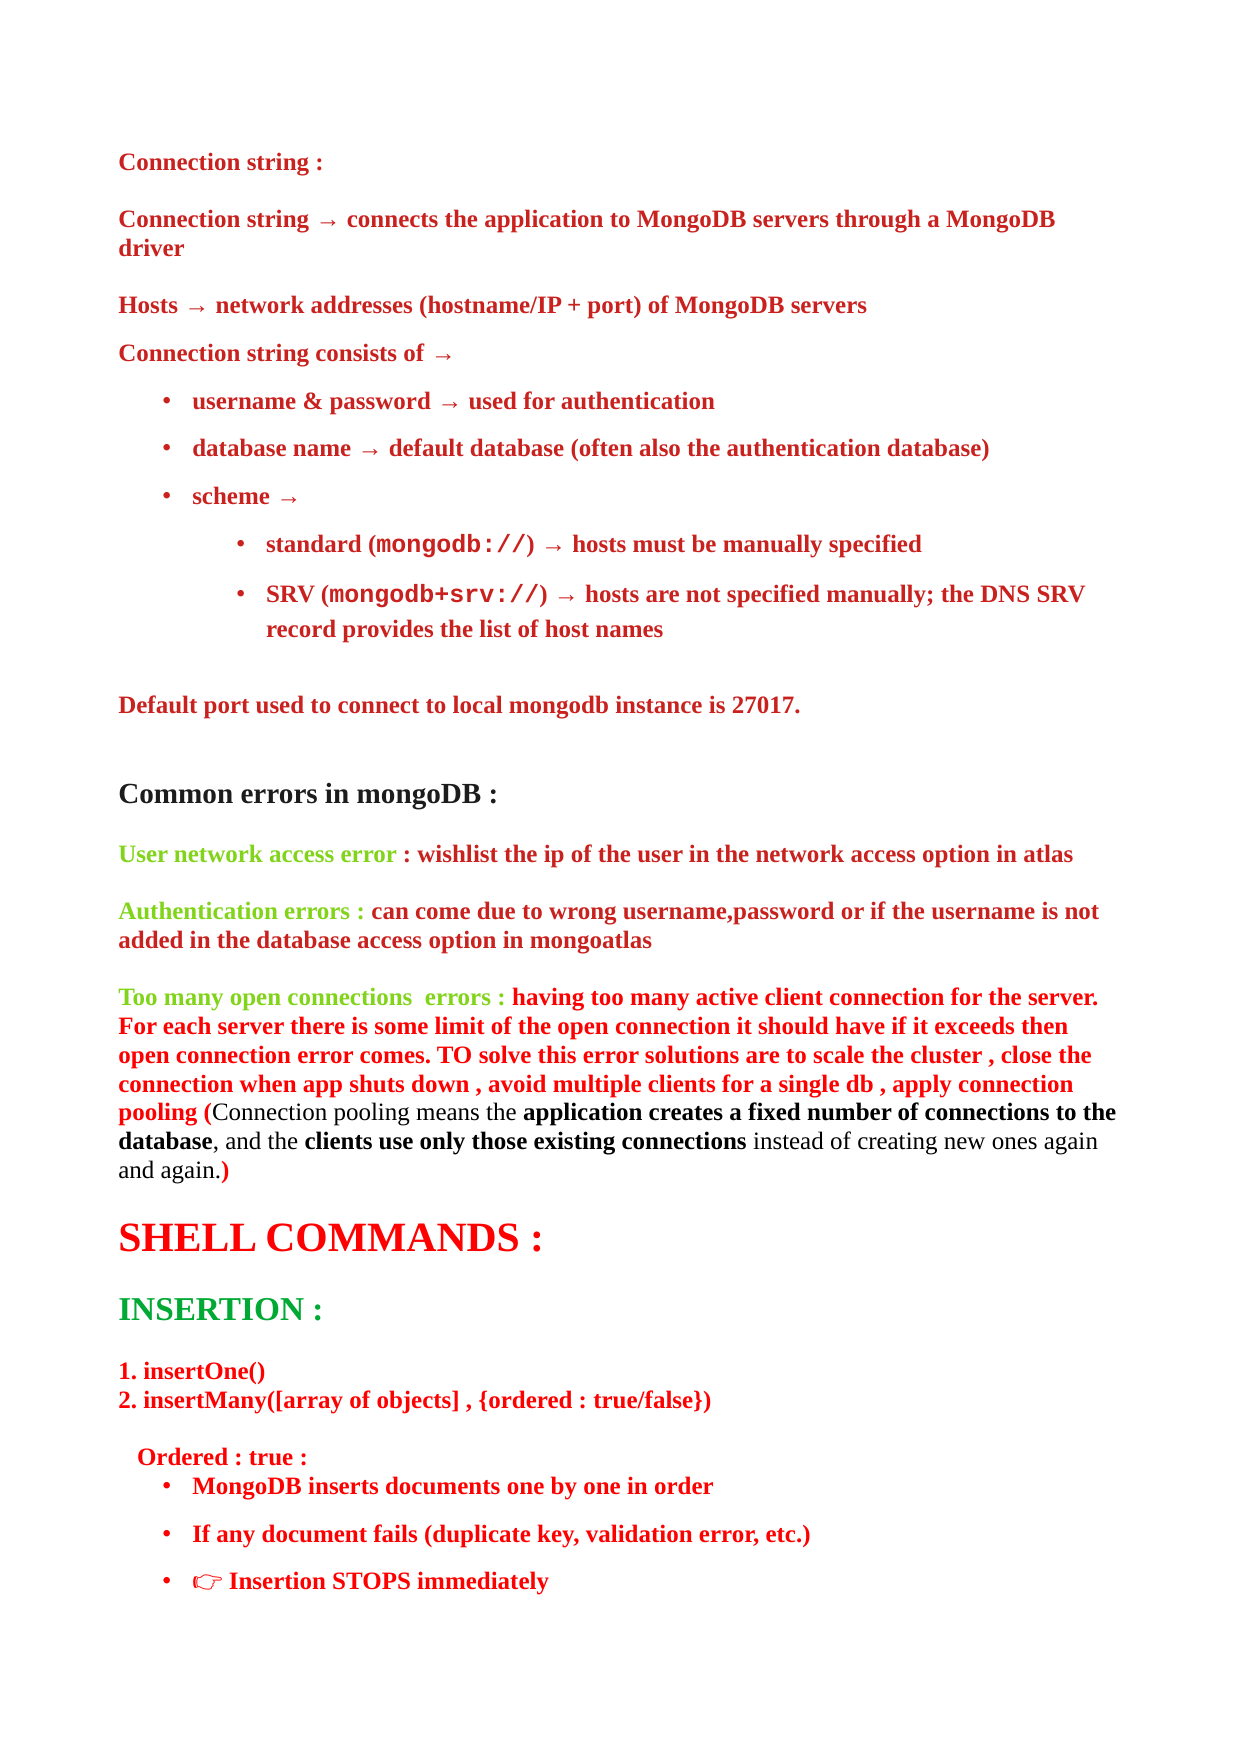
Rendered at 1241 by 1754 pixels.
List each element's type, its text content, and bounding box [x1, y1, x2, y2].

list 👉 Insertion STOPS immediately [162, 1566, 1122, 1595]
text SHELL COMMANDS : INSERTION : [118, 1212, 1122, 1327]
text Too many open connections errors : having too many active client connection for the server. For each server there is some limit of the open connection it should have if it exceeds then open connection error comes. TO solve this error solutions are to scale the cluster , close the connection when app shuts down , avoid multiple clients for a single db , apply connection pooling (Connection pooling means the application creates a fixed number of connections to the database, and the clients use only those existing connections instead of creating new ones again and again.) [118, 982, 1122, 1184]
list username & password → used for authentication [162, 386, 1122, 414]
text Default port used to connect to local mongodb instance is 27017. [118, 690, 1122, 719]
text Connection string consists of → [118, 338, 1122, 367]
list If any document fails (duplicate key, validation error, etc.) [162, 1519, 1122, 1547]
list database name → default database (often also the authentication database) [162, 433, 1122, 462]
list scheme → [162, 481, 1122, 510]
list standard (mongodb://) → hosts must be manually specified [236, 529, 1122, 559]
text Common errors in mongoDB : [118, 776, 1122, 810]
text Connection string : Connection string → connects the application to MongoDB servers through a MongoDB driver [118, 147, 1122, 262]
text Hosts → network addresses (hostname/IP + port) of MongoDB servers [118, 291, 1122, 319]
text Authentication errors : can come due to wrong username,password or if the username is not added in the database access option in mongoatlas [118, 896, 1122, 954]
list SRV (mongodb+srv://) → hosts are not specified manually; the DNS SRV record provides the list of host names [236, 579, 1122, 642]
list MongoDB inserts documents one by one in order [162, 1471, 1122, 1500]
text Ordered : true : [118, 1442, 1122, 1471]
text 1. insertOne() 2. insertMany([array of objects] , {ordered : true/false}) [118, 1356, 1122, 1414]
text User network access error : wishlist the ip of the user in the network access option in atlas [118, 839, 1122, 867]
